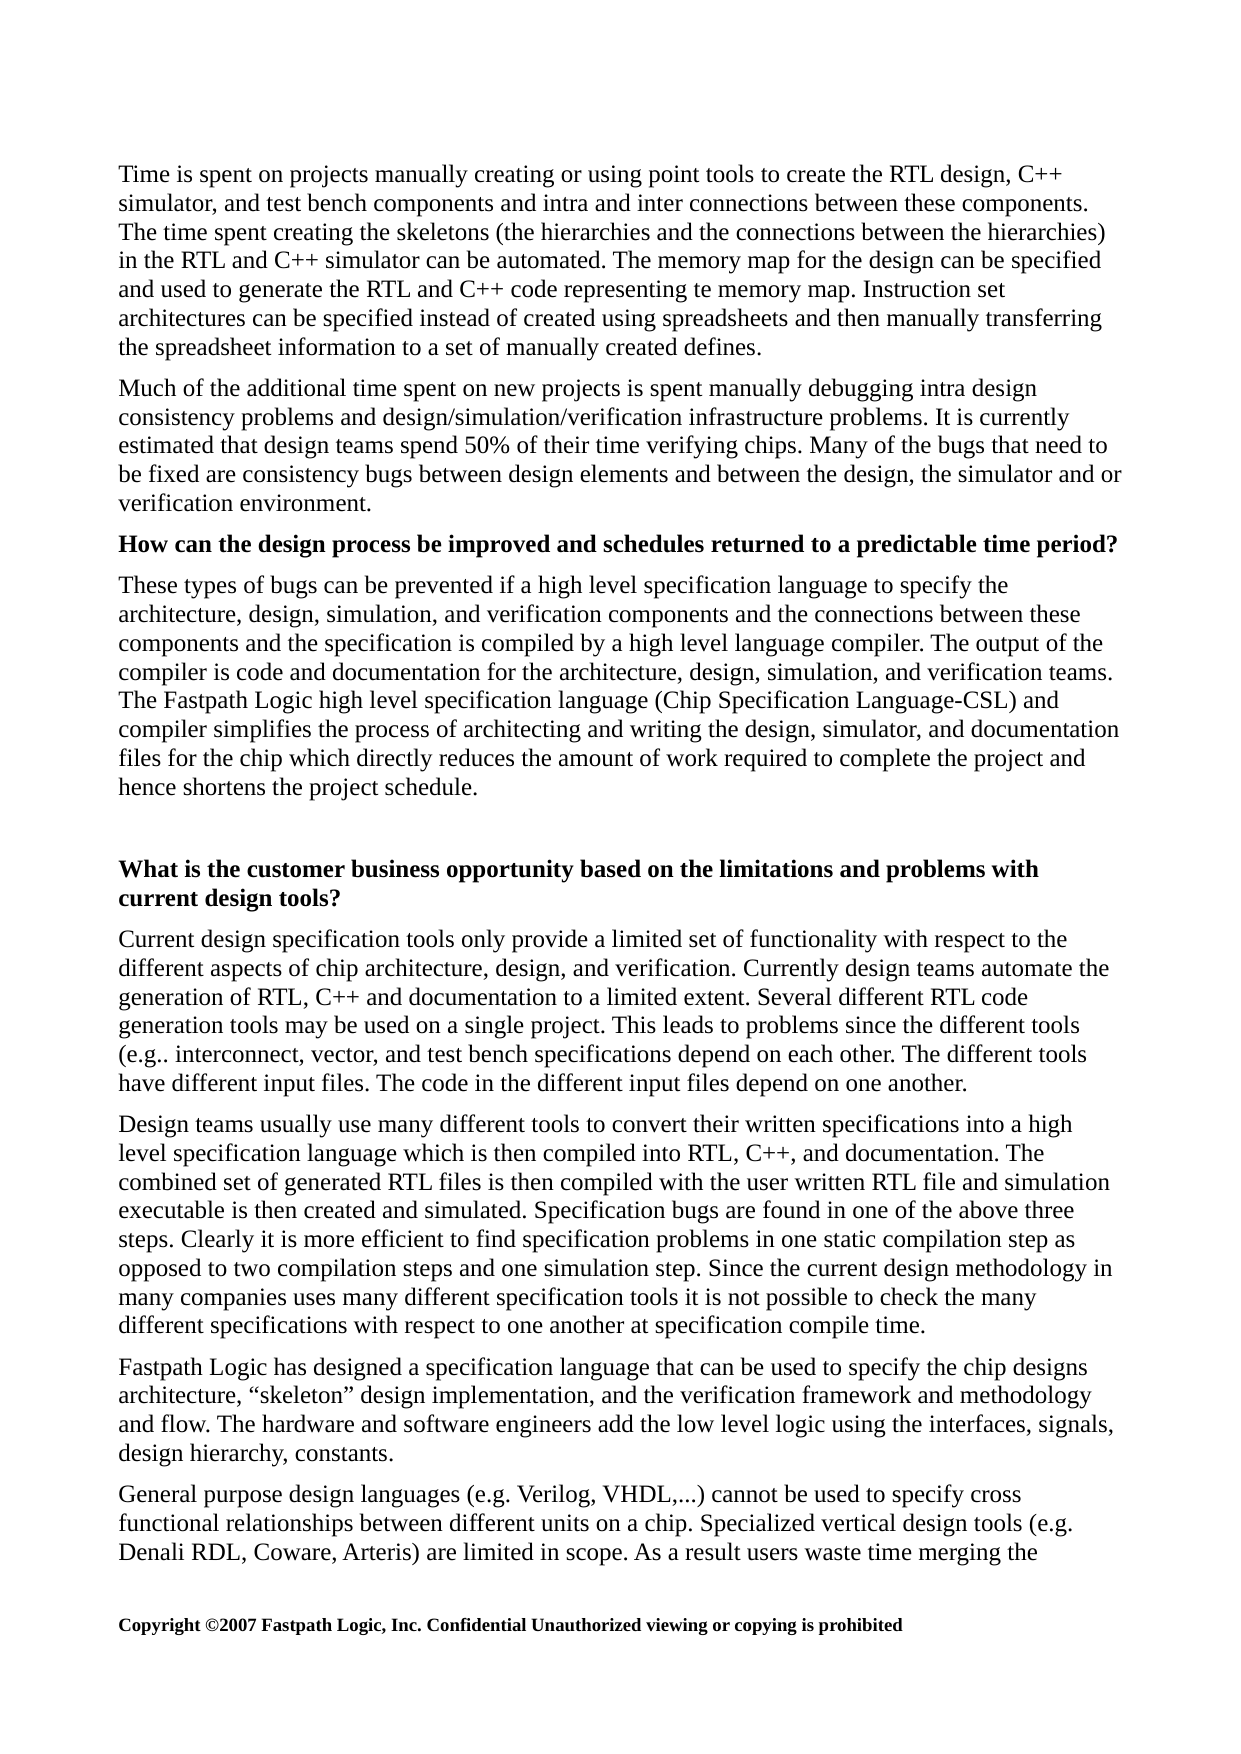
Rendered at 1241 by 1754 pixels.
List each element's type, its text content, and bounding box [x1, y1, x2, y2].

text What is the customer business opportunity based on the limitations and problems with current design tools? [118, 854, 1122, 912]
text Much of the additional time spent on new projects is spent manually debugging intra design consistency problems and design/simulation/verification infrastructure problems. It is currently estimated that design teams spend 50% of their time verifying chips. Many of the bugs that need to be fixed are consistency bugs between design elements and between the design, the simulator and or verification environment. [118, 373, 1122, 517]
text Current design specification tools only provide a limited set of functionality with respect to the different aspects of chip architecture, design, and verification. Currently design teams automate the generation of RTL, C++ and documentation to a limited extent. Several different RTL code generation tools may be used on a single project. This leads to problems since the different tools (e.g.. interconnect, vector, and test bench specifications depend on each other. The different tools have different input files. The code in the different input files depend on one another. [118, 924, 1122, 1097]
text Time is spent on projects manually creating or using point tools to create the RTL design, C++ simulator, and test bench components and intra and inter connections between these components. The time spent creating the skeletons (the hierarchies and the connections between the hierarchies) in the RTL and C++ simulator can be automated. The memory map for the design can be specified and used to generate the RTL and C++ code representing te memory map. Instruction set architectures can be specified instead of created using spreadsheets and then manually transferring the spreadsheet information to a set of manually created defines. [118, 159, 1122, 361]
text How can the design process be improved and schedules returned to a predictable time period? [118, 529, 1122, 558]
text General purpose design languages (e.g. Verilog, VHDL,...) cannot be used to specify cross functional relationships between different units on a chip. Specialized vertical design tools (e.g. Denali RDL, Coware, Arteris) are limited in scope. As a result users waste time merging the [118, 1479, 1122, 1566]
text Fastpath Logic has designed a specification language that can be used to specify the chip designs architecture, “skeleton” design implementation, and the verification framework and methodology and flow. The hardware and software engineers add the low level logic using the interfaces, signals, design hierarchy, constants. [118, 1352, 1122, 1467]
text Design teams usually use many different tools to convert their written specifications into a high level specification language which is then compiled into RTL, C++, and documentation. The combined set of generated RTL files is then compiled with the user written RTL file and simulation executable is then created and simulated. Specification bugs are found in one of the above three steps. Clearly it is more efficient to find specification problems in one static compilation step as opposed to two compilation steps and one simulation step. Since the current design methodology in many companies uses many different specification tools it is not possible to check the many different specifications with respect to one another at specification compile time. [118, 1109, 1122, 1339]
text These types of bugs can be prevented if a high level specification language to specify the architecture, design, simulation, and verification components and the connections between these components and the specification is compiled by a high level language compiler. The output of the compiler is code and documentation for the architecture, design, simulation, and verification teams. The Fastpath Logic high level specification language (Chip Specification Language-CSL) and compiler simplifies the process of architecting and writing the design, simulator, and documentation files for the chip which directly reduces the amount of work required to complete the project and hence shortens the project schedule. [118, 571, 1122, 801]
